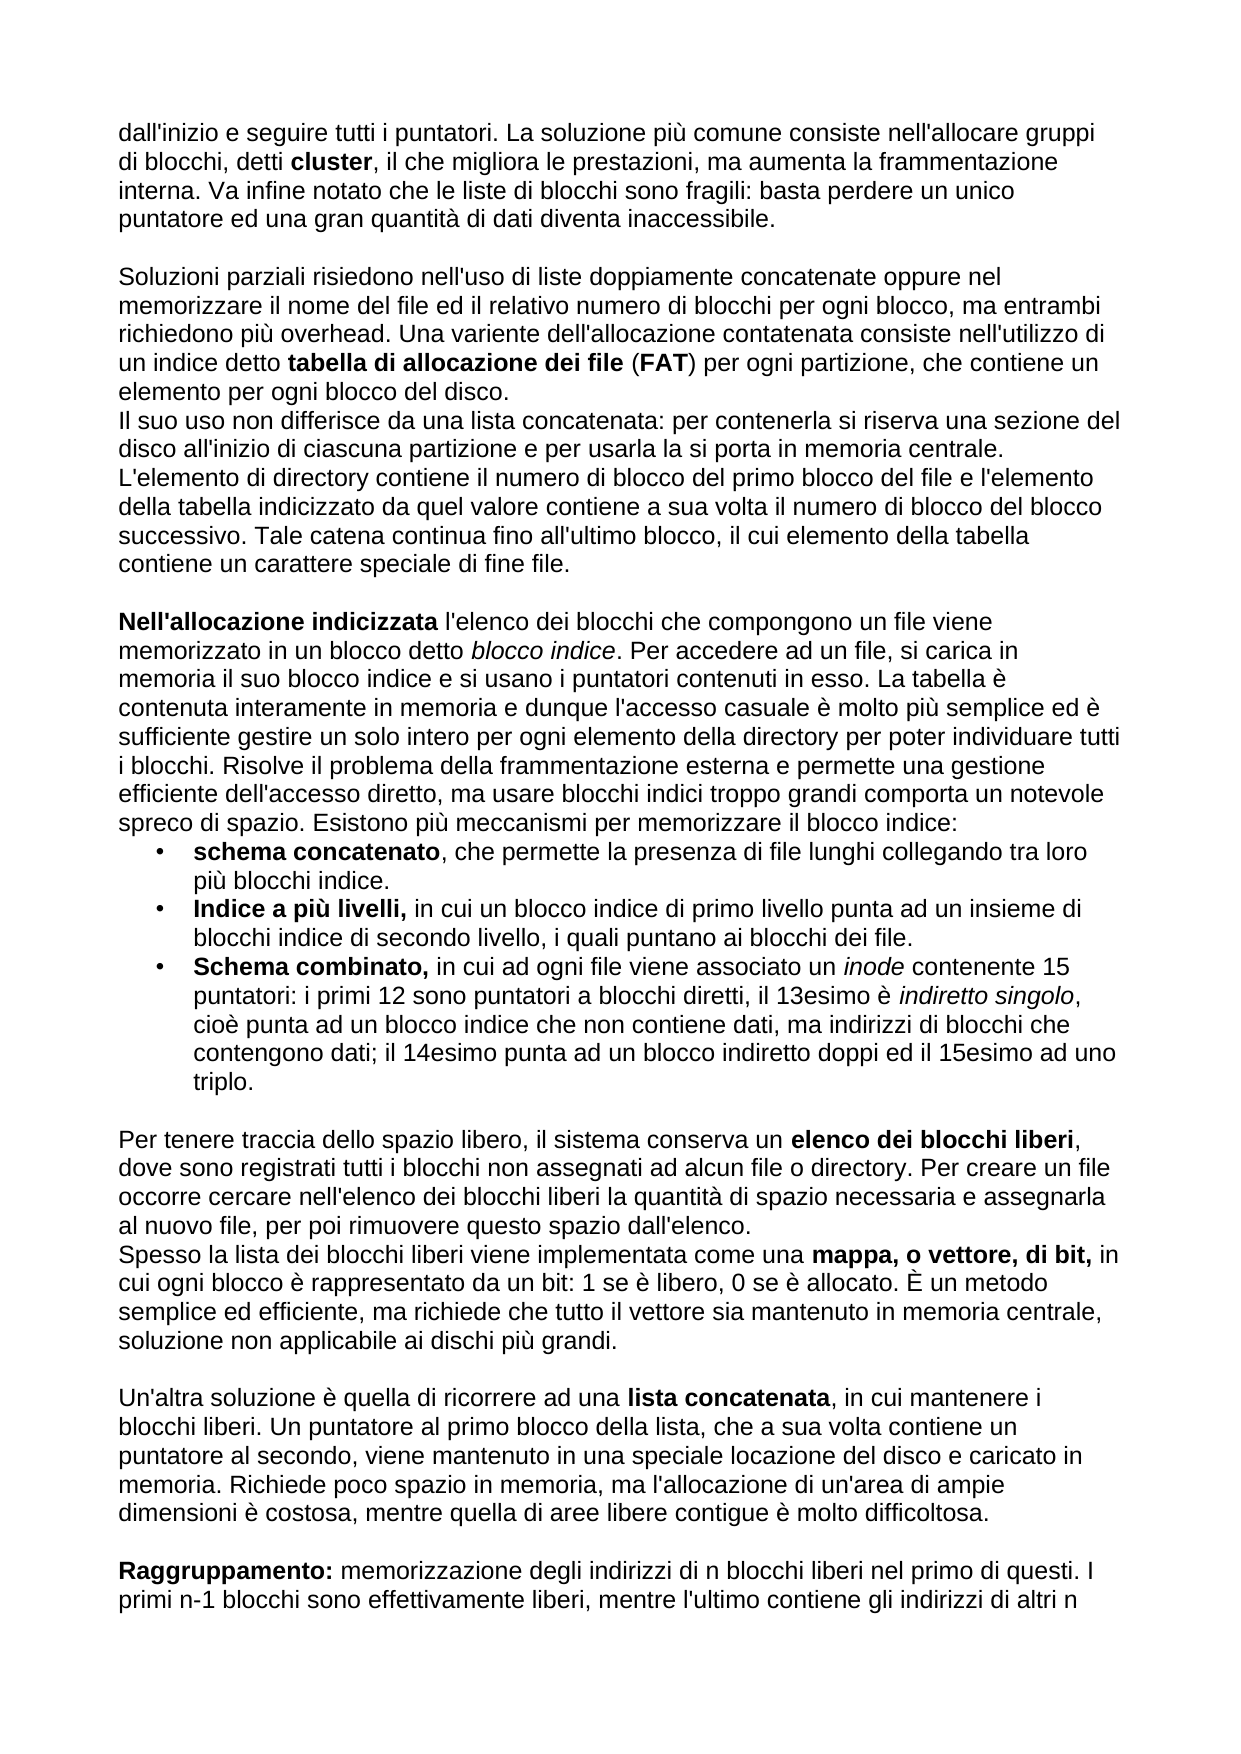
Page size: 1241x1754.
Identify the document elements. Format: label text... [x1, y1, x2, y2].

text Per tenere traccia dello spazio libero, il sistema conserva un elenco dei blocchi liberi, dove sono registrati tutti i blocchi non assegnati ad alcun file o directory. Per creare un file occorre cercare nell'elenco dei blocchi liberi la quantità di spazio necessaria e assegnarla al nuovo file, per poi rimuovere questo spazio dall'elenco. [118, 1125, 1122, 1240]
text Un'altra soluzione è quella di ricorrere ad una lista concatenata, in cui mantenere i blocchi liberi. Un puntatore al primo blocco della lista, che a sua volta contiene un puntatore al secondo, viene mantenuto in una speciale locazione del disco e caricato in memoria. Richiede poco spazio in memoria, ma l'allocazione di un'area di ampie dimensioni è costosa, mentre quella di aree libere contigue è molto difficoltosa. [118, 1383, 1122, 1527]
list Indice a più livelli, in cui un blocco indice di primo livello punta ad un insieme di blocchi indice di secondo livello, i quali puntano ai blocchi dei file. [156, 894, 1122, 952]
list schema concatenato, che permette la presenza di file lunghi collegando tra loro più blocchi indice. [156, 837, 1122, 894]
text Nell'allocazione indicizzata l'elenco dei blocchi che compongono un file viene memorizzato in un blocco detto blocco indice. Per accedere ad un file, si carica in memoria il suo blocco indice e si usano i puntatori contenuti in esso. La tabella è contenuta interamente in memoria e dunque l'accesso casuale è molto più semplice ed è sufficiente gestire un solo intero per ogni elemento della directory per poter individuare tutti i blocchi. Risolve il problema della frammentazione esterna e permette una gestione efficiente dell'accesso diretto, ma usare blocchi indici troppo grandi comporta un notevole spreco di spazio. Esistono più meccanismi per memorizzare il blocco indice: [118, 607, 1122, 837]
text dall'inizio e seguire tutti i puntatori. La soluzione più comune consiste nell'allocare gruppi di blocchi, detti cluster, il che migliora le prestazioni, ma aumenta la frammentazione interna. Va infine notato che le liste di blocchi sono fragili: basta perdere un unico puntatore ed una gran quantità di dati diventa inaccessibile. [118, 118, 1122, 233]
list Schema combinato, in cui ad ogni file viene associato un inode contenente 15 puntatori: i primi 12 sono puntatori a blocchi diretti, il 13esimo è indiretto singolo, cioè punta ad un blocco indice che non contiene dati, ma indirizzi di blocchi che contengono dati; il 14esimo punta ad un blocco indiretto doppi ed il 15esimo ad uno triplo. [156, 952, 1122, 1096]
text Il suo uso non differisce da una lista concatenata: per contenerla si riserva una sezione del disco all'inizio di ciascuna partizione e per usarla la si porta in memoria centrale. L'elemento di directory contiene il numero di blocco del primo blocco del file e l'elemento della tabella indicizzato da quel valore contiene a sua volta il numero di blocco del blocco successivo. Tale catena continua fino all'ultimo blocco, il cui elemento della tabella contiene un carattere speciale di fine file. [118, 406, 1122, 578]
text Raggruppamento: memorizzazione degli indirizzi di n blocchi liberi nel primo di questi. I primi n-1 blocchi sono effettivamente liberi, mentre l'ultimo contiene gli indirizzi di altri n [118, 1556, 1122, 1613]
text Spesso la lista dei blocchi liberi viene implementata come una mappa, o vettore, di bit, in cui ogni blocco è rappresentato da un bit: 1 se è libero, 0 se è allocato. È un metodo semplice ed efficiente, ma richiede che tutto il vettore sia mantenuto in memoria centrale, soluzione non applicabile ai dischi più grandi. [118, 1240, 1122, 1355]
text Soluzioni parziali risiedono nell'uso di liste doppiamente concatenate oppure nel memorizzare il nome del file ed il relativo numero di blocchi per ogni blocco, ma entrambi richiedono più overhead. Una variente dell'allocazione contatenata consiste nell'utilizzo di un indice detto tabella di allocazione dei file (FAT) per ogni partizione, che contiene un elemento per ogni blocco del disco. [118, 262, 1122, 406]
